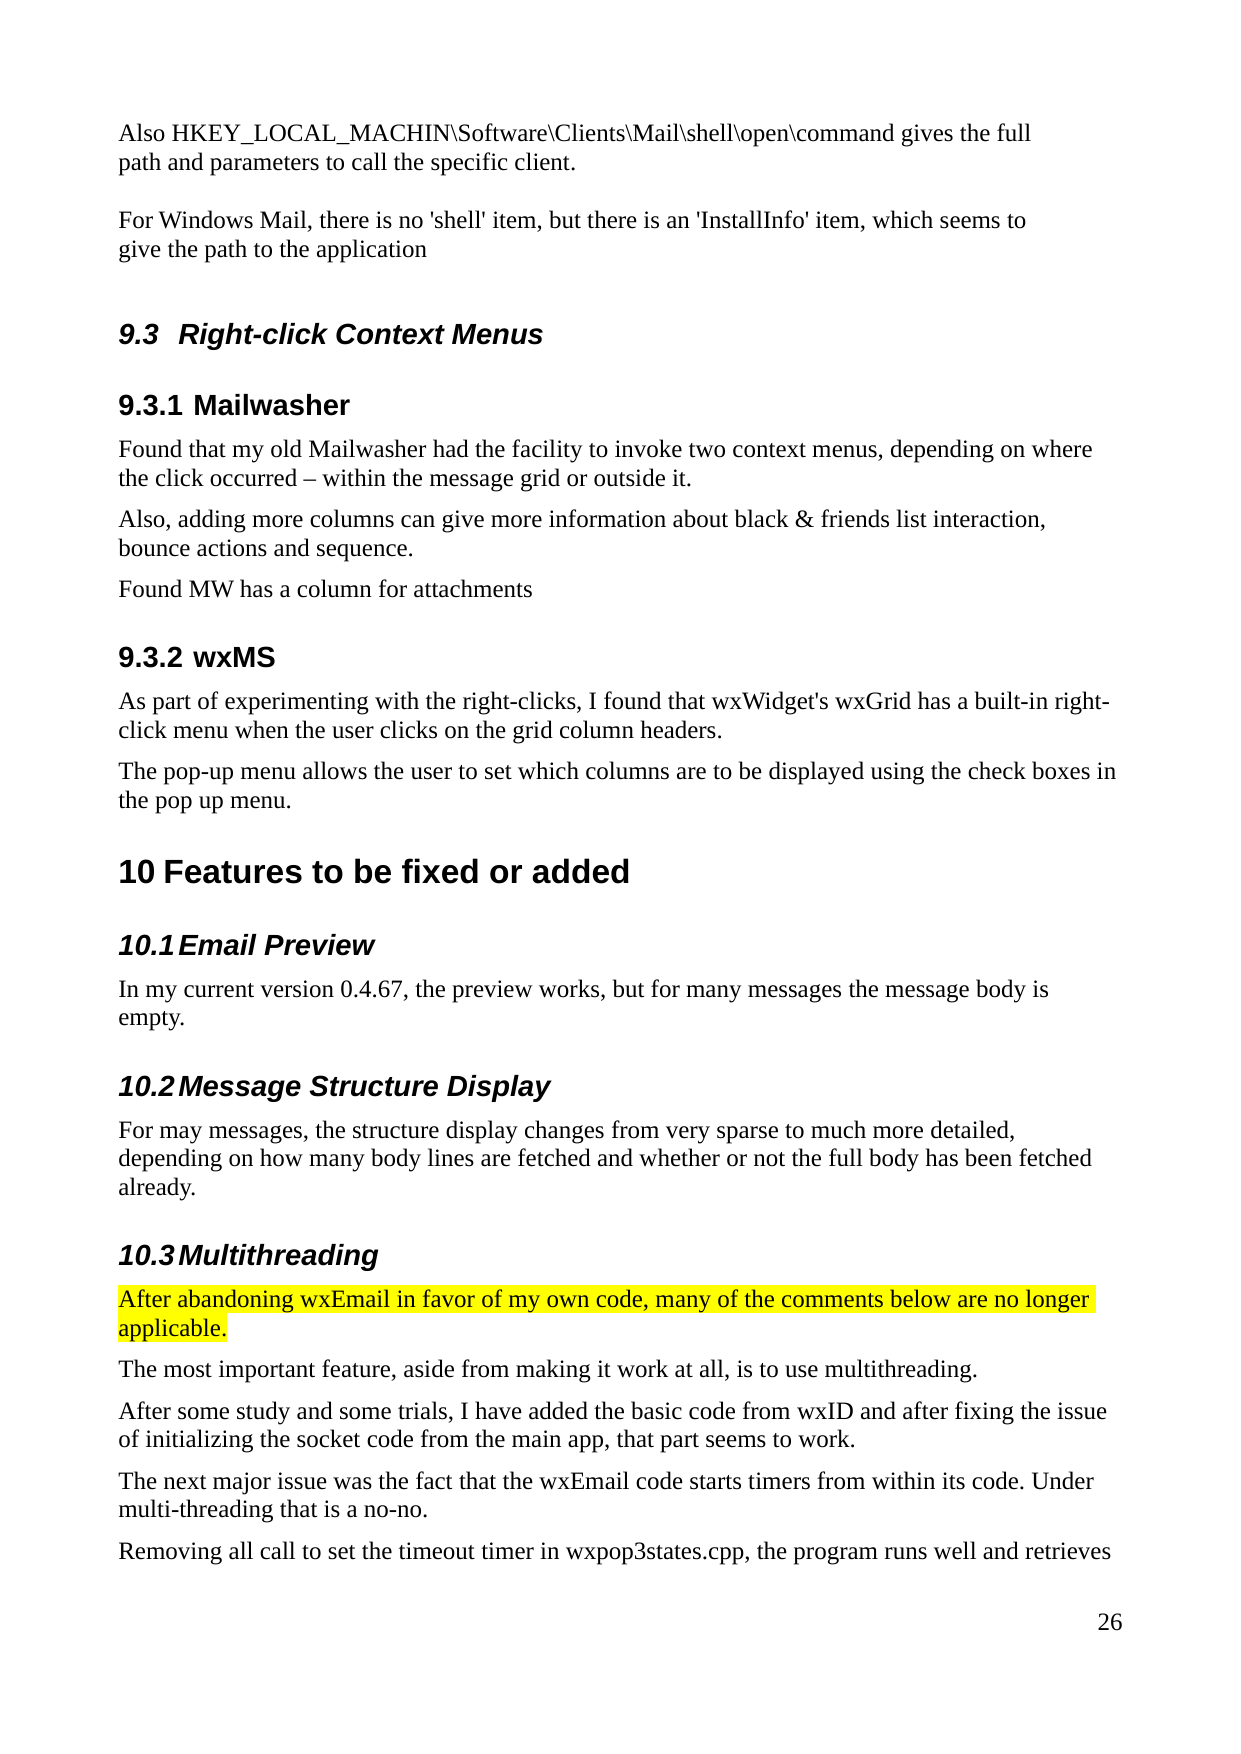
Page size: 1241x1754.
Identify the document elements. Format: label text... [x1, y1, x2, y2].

subtitle wxMS [118, 640, 1122, 674]
text The pop-up menu allows the user to set which columns are to be displayed using the check boxes in the pop up menu. [118, 756, 1122, 814]
text As part of experimenting with the right-clicks, I found that wxWidget's wxGrid has a built-in right-click menu when the user clicks on the grid column headers. [118, 686, 1122, 744]
text After some study and some trials, I have added the basic code from wxID and after fixing the issue of initializing the socket code from the main app, that part seems to work. [118, 1396, 1122, 1453]
text Found MW has a column for attachments [118, 574, 1122, 603]
text Also HKEY_LOCAL_MACHIN\Software\Clients\Mail\shell\open\command gives the full path and parameters to call the specific client. [118, 118, 1063, 176]
text Removing all call to set the timeout timer in wxpop3states.cpp, the program runs well and retrieves [118, 1536, 1122, 1564]
subtitle Message Structure Display [118, 1069, 1122, 1102]
text In my current version 0.4.67, the preview works, but for many messages the message body is empty. [118, 974, 1122, 1031]
subtitle Right-click Context Menus [118, 317, 1122, 351]
subtitle Mailwasher [118, 388, 1122, 422]
text For Windows Mail, there is no 'shell' item, but there is an 'InstallInfo' item, which seems to give the path to the application [118, 205, 1063, 263]
subtitle Features to be fixed or added [118, 851, 1122, 890]
subtitle Email Preview [118, 928, 1122, 961]
text After abandoning wxEmail in favor of my own code, many of the comments below are no longer applicable. [118, 1284, 1122, 1342]
text Found that my old Mailwasher had the facility to invoke two context menus, depending on where the click occurred – within the message grid or outside it. [118, 434, 1122, 492]
text For may messages, the structure display changes from very sparse to much more detailed, depending on how many body lines are fetched and whether or not the full body has been fetched already. [118, 1115, 1122, 1201]
subtitle Multithreading [118, 1238, 1122, 1272]
text The next major issue was the fact that the wxEmail code starts timers from within its code. Under multi-threading that is a no-no. [118, 1466, 1122, 1523]
text Also, adding more columns can give more information about black & friends list interaction, bounce actions and sequence. [118, 504, 1122, 562]
text The most important feature, aside from making it work at all, is to use multithreading. [118, 1354, 1122, 1383]
